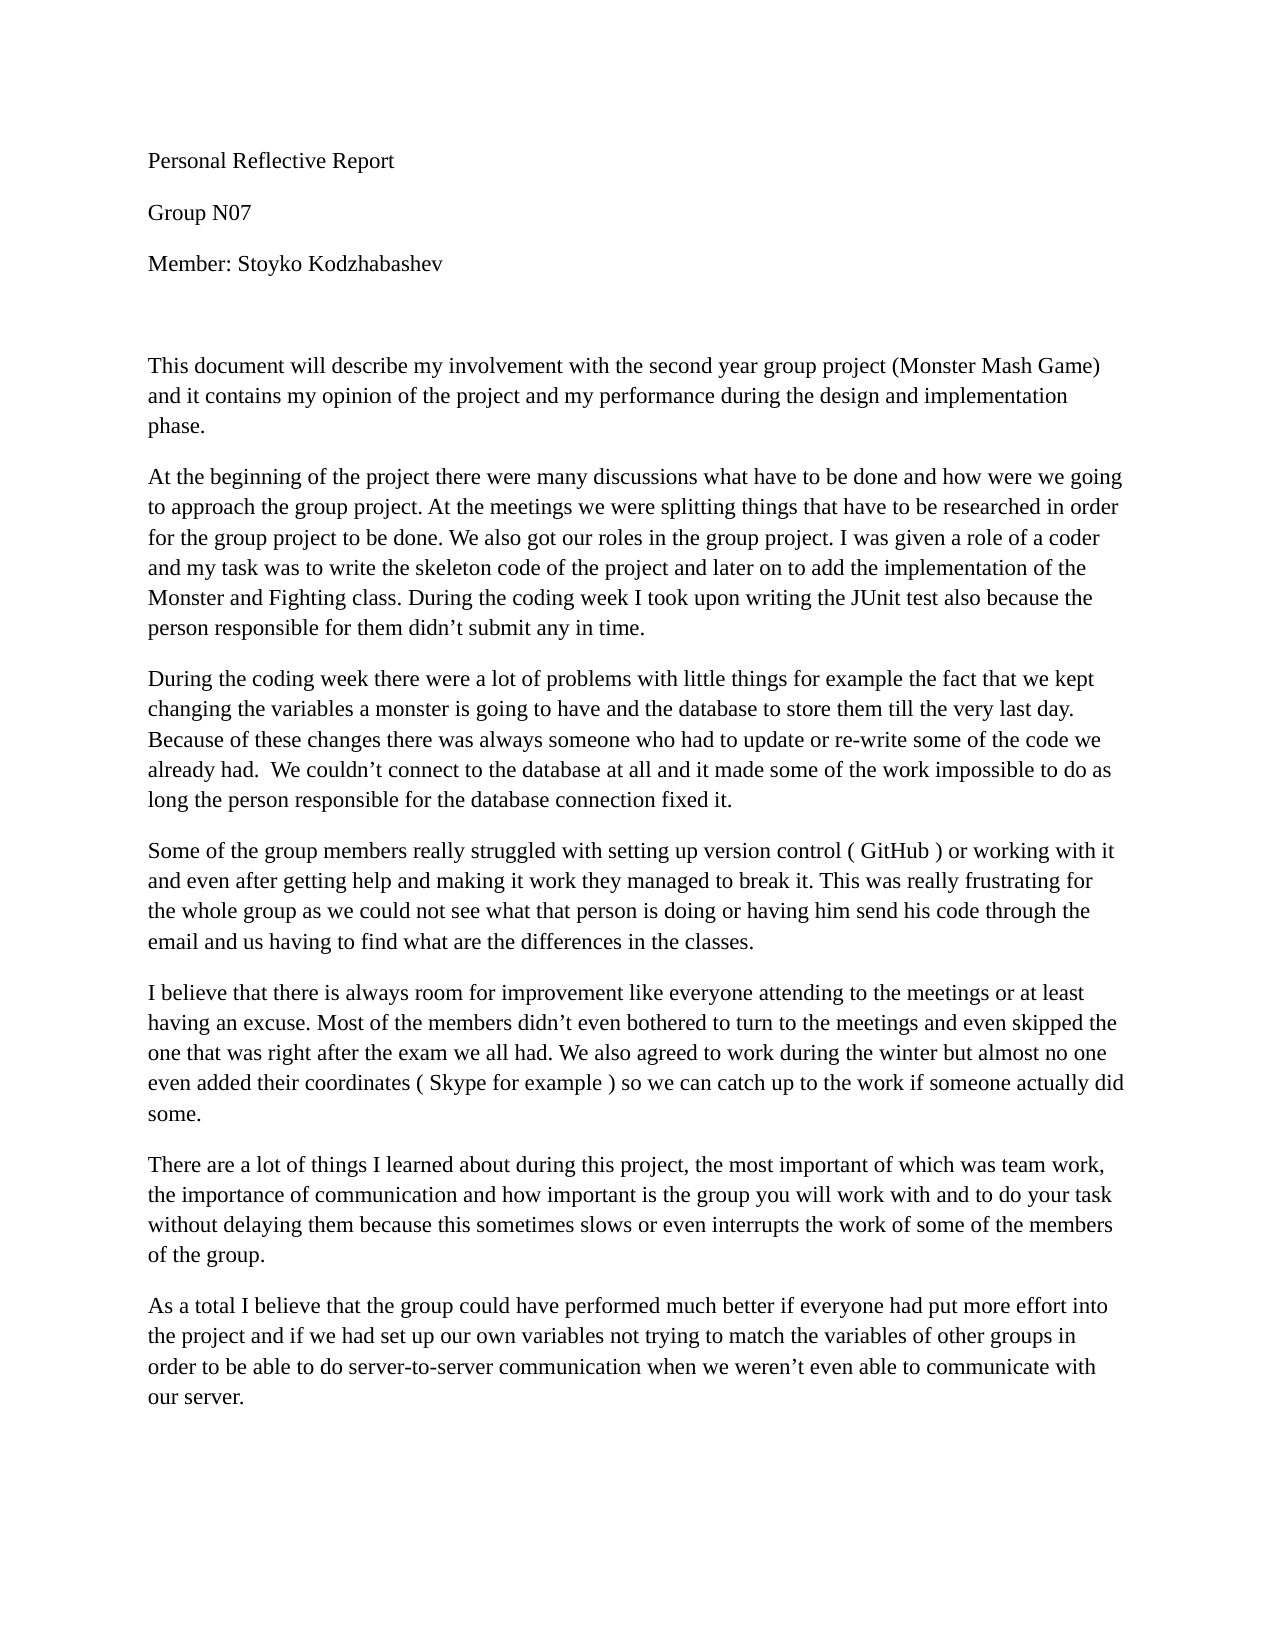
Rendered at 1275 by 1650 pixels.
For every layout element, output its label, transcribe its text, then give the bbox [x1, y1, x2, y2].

text Group N07 [148, 199, 1127, 225]
text This document will describe my involvement with the second year group project (Monster Mash Game) and it contains my opinion of the project and my performance during the design and implementation phase. [148, 352, 1127, 438]
text As a total I believe that the group could have performed much better if everyone had put more effort into the project and if we had set up our own variables not trying to match the variables of other groups in order to be able to do server-to-server communication when we weren’t even able to communicate with our server. [148, 1292, 1127, 1409]
text At the beginning of the project there were many discussions what have to be done and how were we going to approach the group project. At the meetings we were splitting things that have to be researched in order for the group project to be done. We also got our roles in the group project. I was given a role of a coder and my task was to write the skeleton code of the project and later on to add the implementation of the Monster and Fighting class. During the coding week I took upon writing the JUnit test also because the person responsible for them didn’t submit any in time. [148, 463, 1127, 641]
text I believe that there is always room for improvement like everyone attending to the meetings or at least having an excuse. Most of the members didn’t even bothered to turn to the meetings and even skipped the one that was right after the exam we all had. We also agreed to work during the winter but almost no one even added their coordinates ( Skype for example ) so we can catch up to the work if someone actually did some. [148, 979, 1127, 1126]
text During the coding week there were a lot of problems with little things for example the fact that we kept changing the variables a monster is going to have and the database to store them till the very last day. Because of these changes there was always someone who had to update or re-write some of the code we already had. We couldn’t connect to the database at all and it made some of the work impossible to do as long the person responsible for the database connection fixed it. [148, 665, 1127, 812]
text There are a lot of things I learned about during this project, the most important of which was team work, the importance of communication and how important is the group you will work with and to do your task without delaying them because this sometimes slows or even interrupts the work of some of the members of the group. [148, 1151, 1127, 1268]
text Some of the group members really struggled with setting up version control ( GitHub ) or working with it and even after getting help and making it work they managed to break it. This was really frustrating for the whole group as we could not see what that person is doing or having him send his code through the email and us having to find what are the differences in the classes. [148, 837, 1127, 954]
text Member: Stoyko Kodzhabashev [148, 250, 1127, 276]
text Personal Reflective Report [148, 148, 1127, 174]
